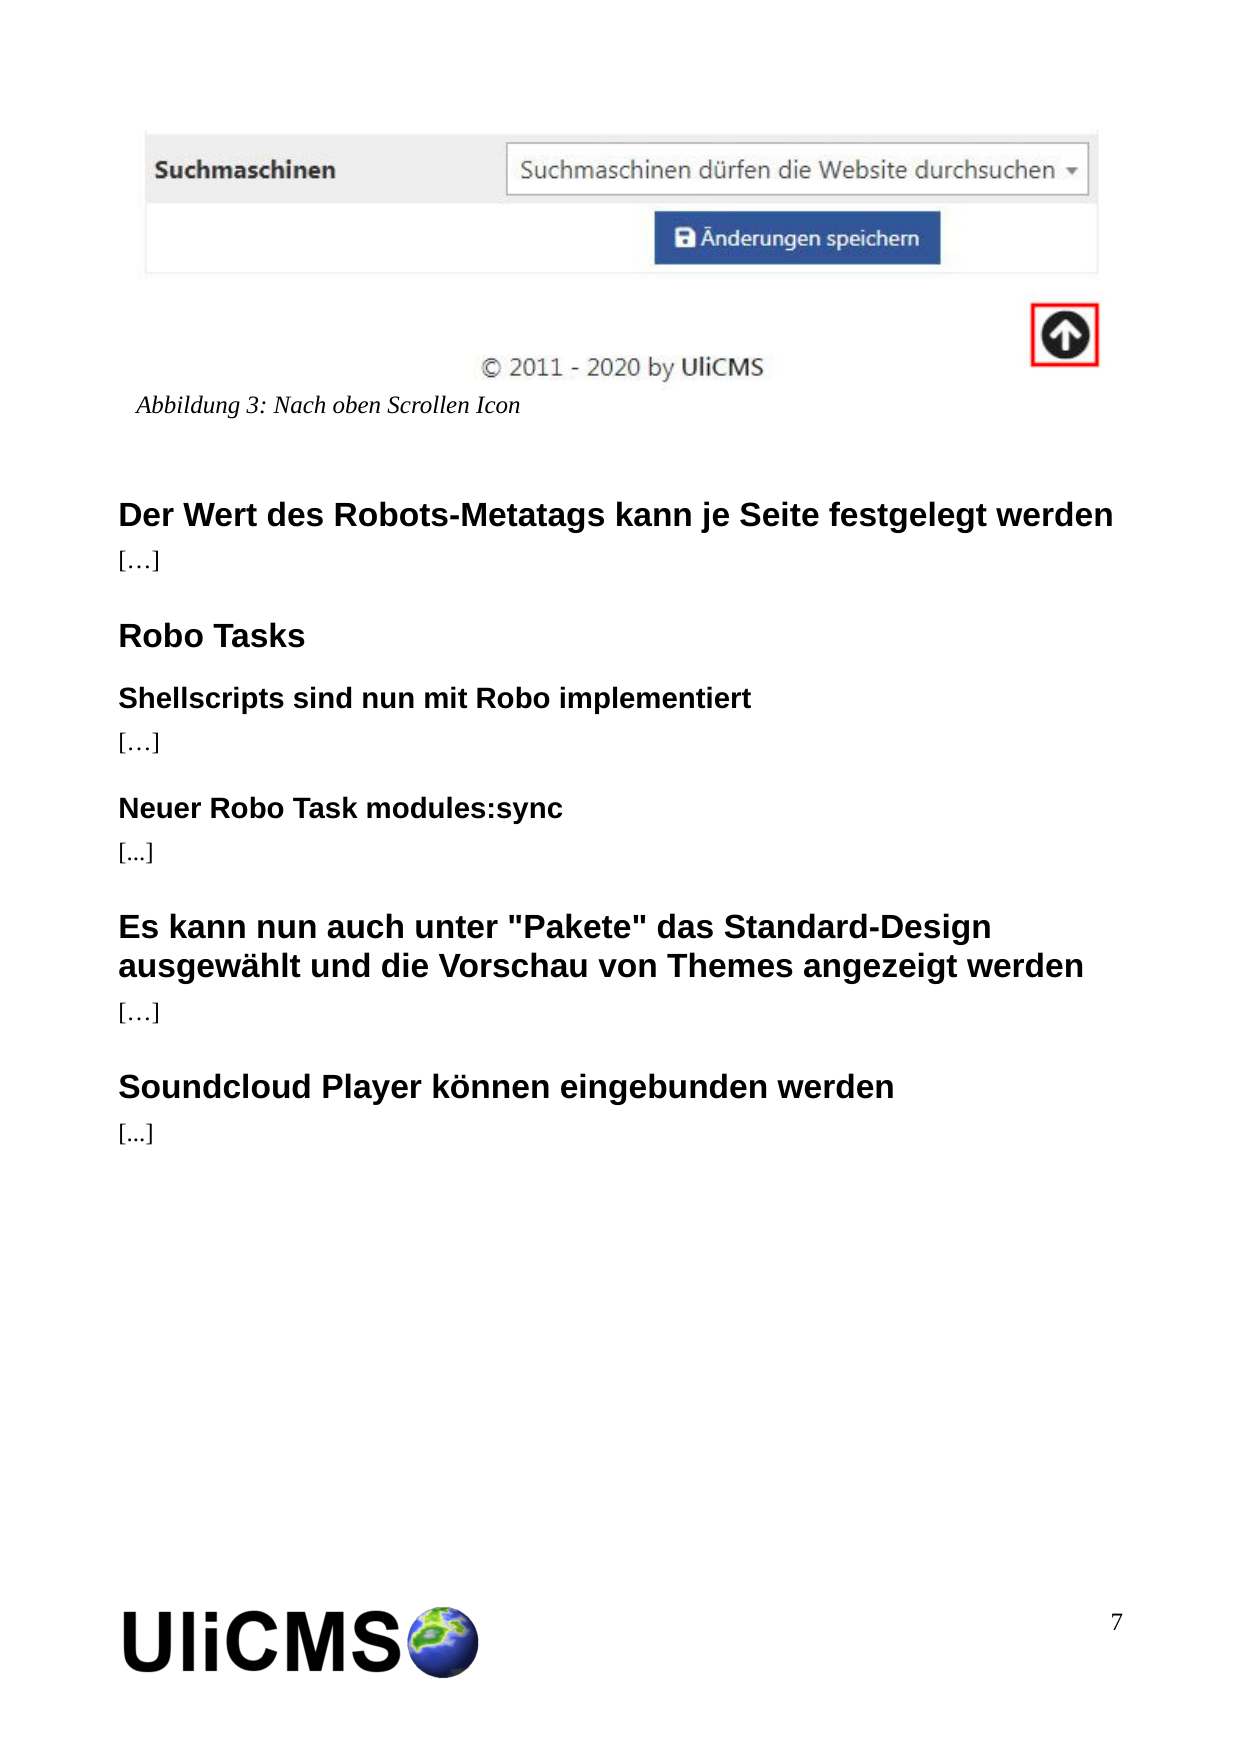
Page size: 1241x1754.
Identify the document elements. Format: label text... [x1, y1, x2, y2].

subtitle Shellscripts sind nun mit Robo implementiert [118, 681, 1123, 715]
text […] [118, 546, 1123, 574]
subtitle Robo Tasks [118, 615, 1123, 654]
text Abbildung 3: Nach oben Scrollen Icon [136, 390, 1105, 419]
subtitle Der Wert des Robots-Metatags kann je Seite festgelegt werden [118, 494, 1123, 533]
text [...] [118, 837, 1123, 866]
picture [136, 130, 1105, 390]
text […] [118, 727, 1123, 756]
subtitle Es kann nun auch unter "Pakete" das Standard-Design ausgewählt und die Vorschau von Themes angezeigt werden [118, 907, 1123, 984]
text […] [118, 997, 1123, 1026]
picture [118, 1607, 479, 1681]
text [...] [118, 1118, 1123, 1147]
subtitle Neuer Robo Task modules:sync [118, 791, 1123, 825]
subtitle Soundcloud Player können eingebunden werden [118, 1067, 1123, 1106]
